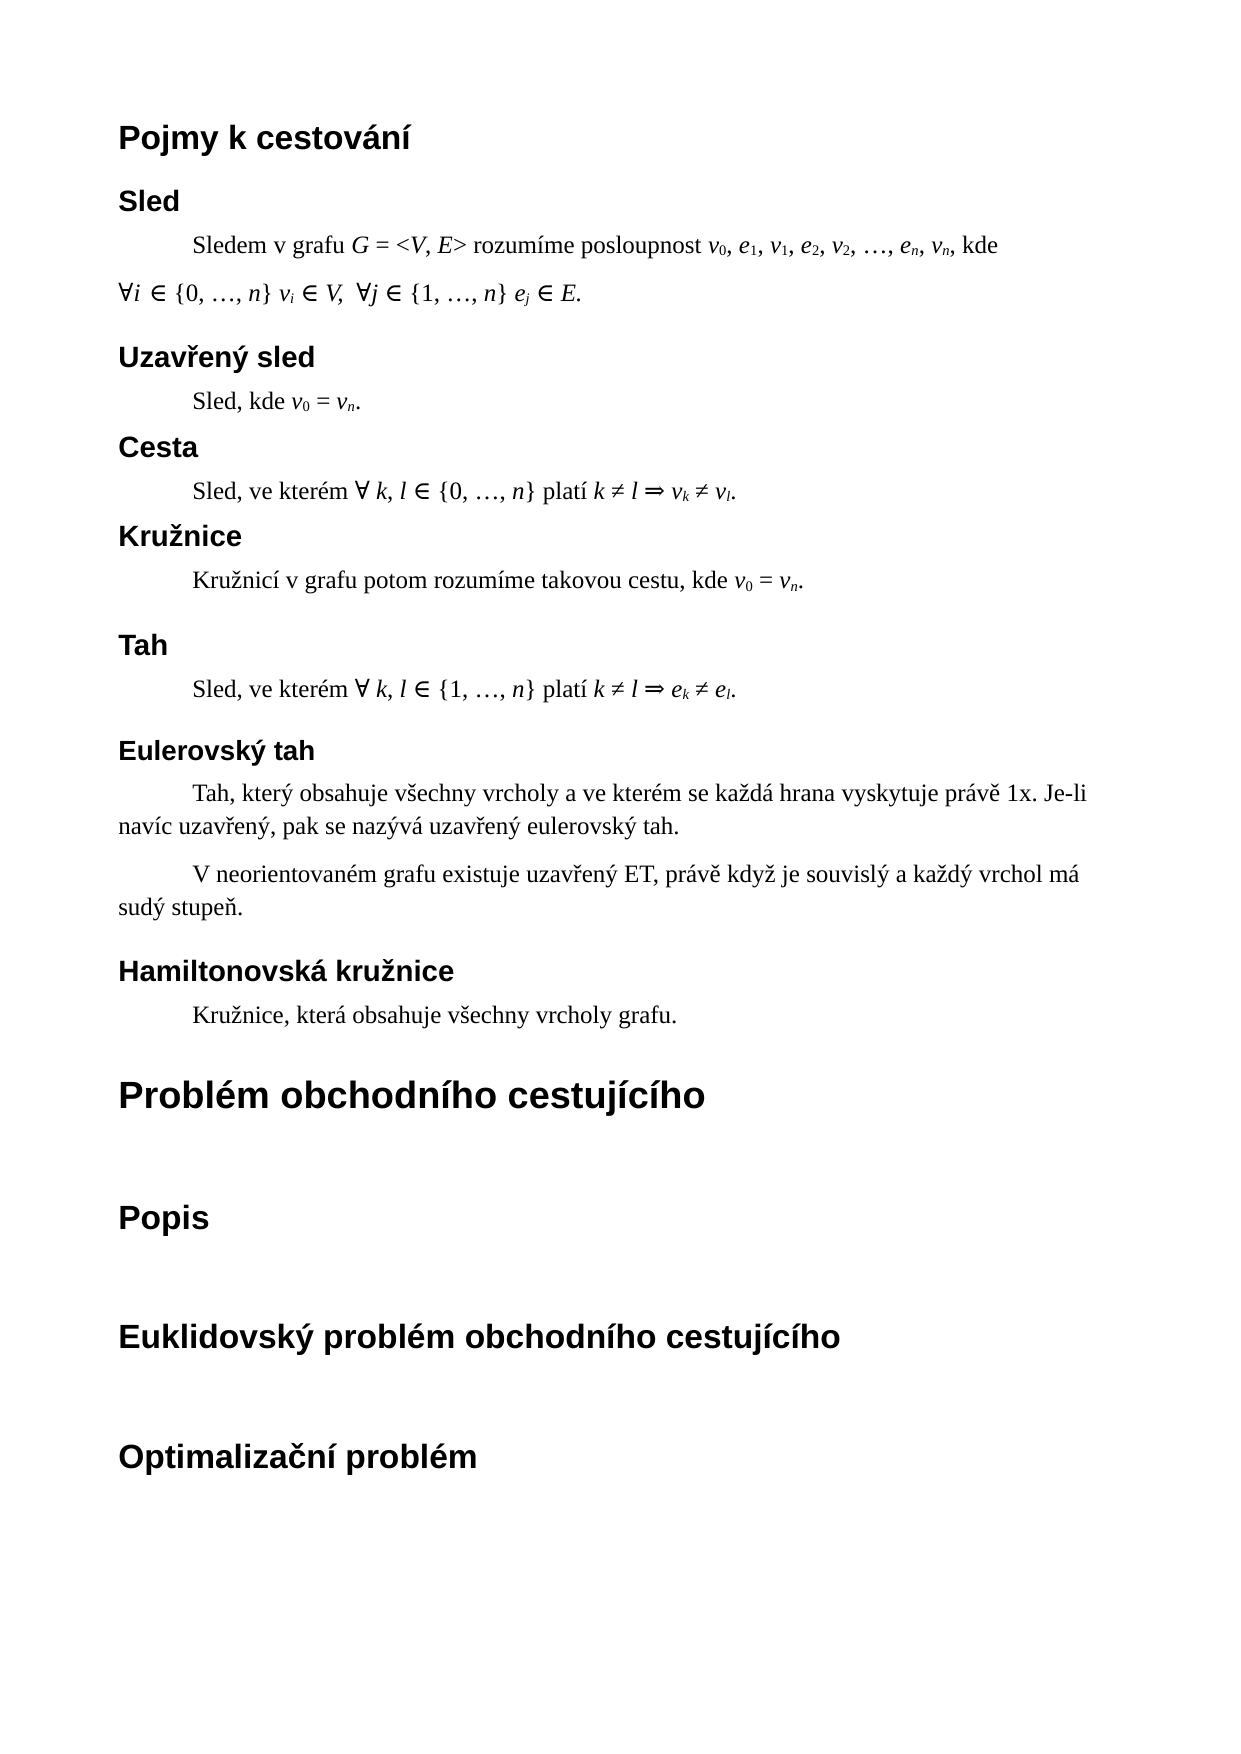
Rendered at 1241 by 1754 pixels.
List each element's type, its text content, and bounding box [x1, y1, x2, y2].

subtitle Popis [118, 1198, 1122, 1236]
subtitle Tah [118, 628, 1122, 661]
subtitle Uzavřený sled [118, 340, 1122, 374]
text V neorientovaném grafu existuje uzavřený ET, právě když je souvislý a každý vrchol má sudý stupeň. [118, 859, 1122, 921]
text Tah, který obsahuje všechny vrcholy a ve kterém se každá hrana vyskytuje právě 1x. Je-li navíc uzavřený, pak se nazývá uzavřený eulerovský tah. [118, 778, 1122, 840]
subtitle Euklidovský problém obchodního cestujícího [118, 1317, 1122, 1356]
text Kružnicí v grafu potom rozumíme takovou cestu, kde v0 = vn. [118, 565, 1122, 594]
subtitle Pojmy k cestování [118, 118, 1122, 157]
subtitle Hamiltonovská kružnice [118, 954, 1122, 988]
subtitle Problém obchodního cestujícího [118, 1073, 1122, 1117]
subtitle Kružnice [118, 519, 1122, 553]
subtitle Eulerovský tah [118, 734, 1122, 766]
subtitle Cesta [118, 429, 1122, 463]
text Kružnice, která obsahuje všechny vrcholy grafu. [118, 1000, 1122, 1029]
subtitle Optimalizační problém [118, 1437, 1122, 1475]
subtitle Sled [118, 184, 1122, 218]
text Sled, ve kterém ∀ k, l ∈ {1, …, n} platí k ≠ l ⇒ ek ≠ el. [118, 674, 1122, 703]
text Sled, kde v0 = vn. [118, 386, 1122, 415]
text Sledem v grafu G = <V, E> rozumíme posloupnost v0, e1, v1, e2, v2, …, en, vn, kde [118, 230, 1122, 259]
text ∀i ∈ {0, …, n} vi ∈ V, ∀j ∈ {1, …, n} ej ∈ E. [118, 278, 1122, 306]
text Sled, ve kterém ∀ k, l ∈ {0, …, n} platí k ≠ l ⇒ vk ≠ vl. [118, 476, 1122, 504]
